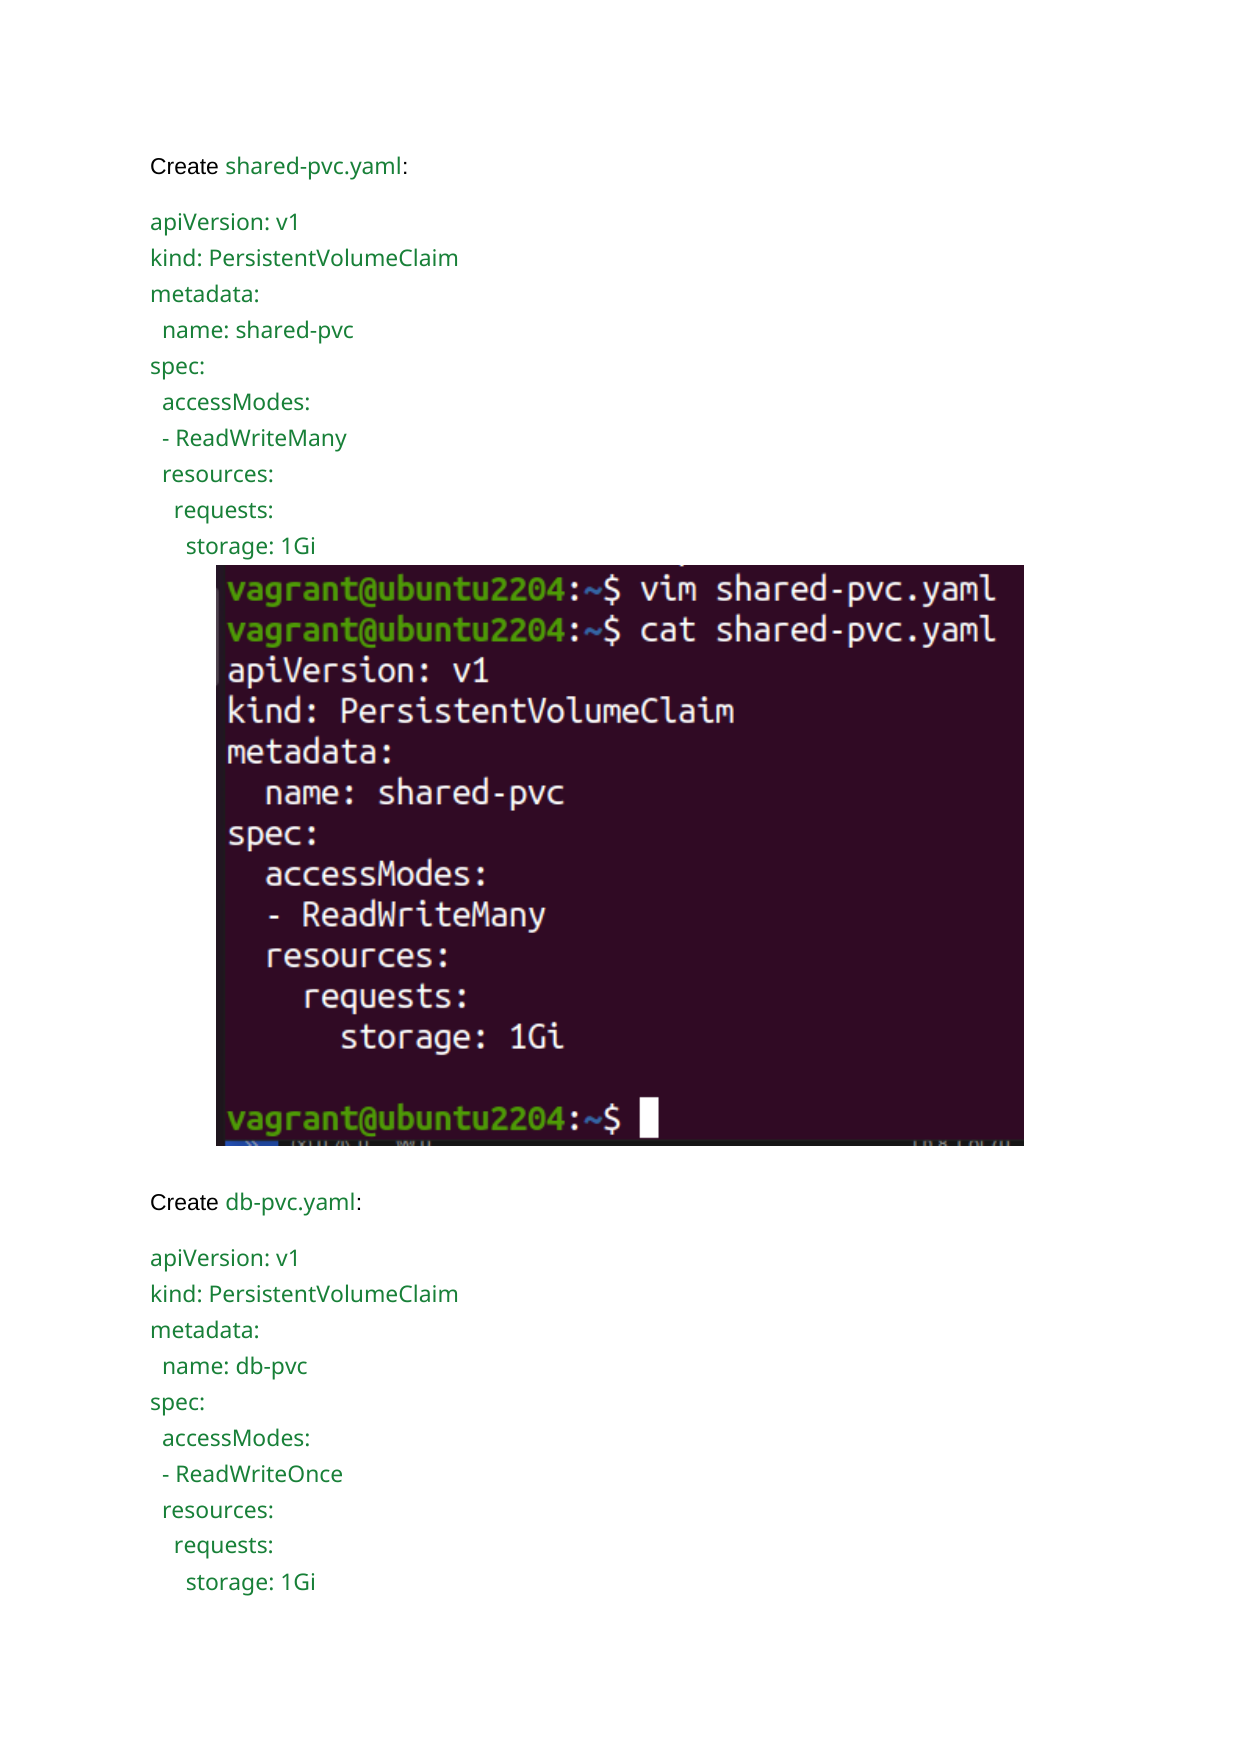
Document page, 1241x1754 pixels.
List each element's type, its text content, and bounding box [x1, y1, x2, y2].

text - ReadWriteMany [150, 422, 1090, 453]
text apiVersion: v1 [150, 1242, 1090, 1273]
text accessModes: [150, 1422, 1090, 1453]
text spec: [150, 1386, 1090, 1417]
text resources: [150, 1493, 1090, 1525]
text metadata: [150, 278, 1090, 309]
picture [216, 565, 1024, 1146]
text - ReadWriteOnce [150, 1458, 1090, 1489]
text requests: [150, 494, 1090, 525]
text spec: [150, 350, 1090, 381]
text apiVersion: v1 [150, 206, 1090, 237]
text name: db-pvc [150, 1350, 1090, 1381]
text requests: [150, 1529, 1090, 1561]
text kind: PersistentVolumeClaim [150, 1278, 1090, 1309]
text Create shared-pvc.yaml: [150, 150, 1090, 181]
text metadata: [150, 1314, 1090, 1345]
text accessModes: [150, 386, 1090, 417]
text name: shared-pvc [150, 314, 1090, 345]
text storage: 1Gi [150, 1565, 1090, 1597]
text resources: [150, 458, 1090, 489]
text storage: 1Gi [150, 530, 1090, 561]
text kind: PersistentVolumeClaim [150, 242, 1090, 273]
text Create db-pvc.yaml: [150, 1186, 1090, 1217]
